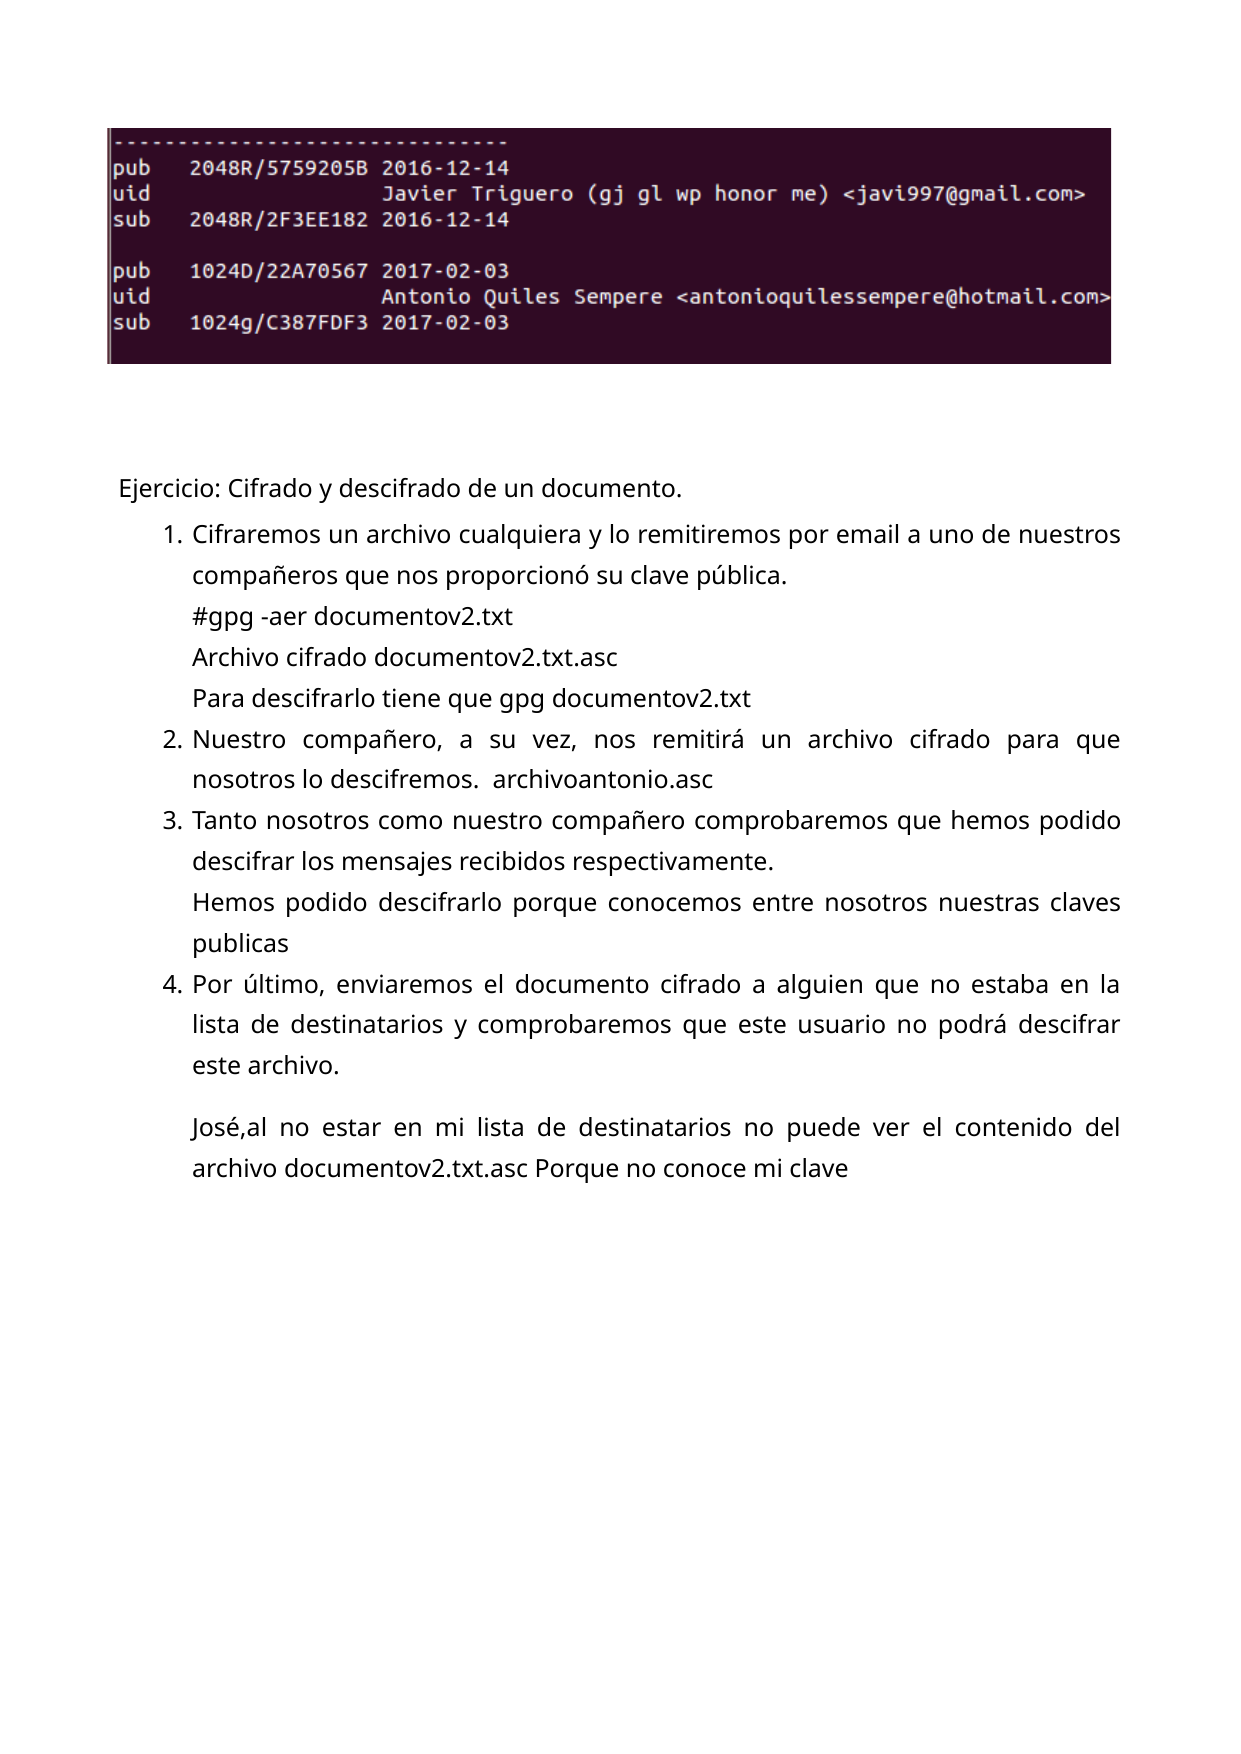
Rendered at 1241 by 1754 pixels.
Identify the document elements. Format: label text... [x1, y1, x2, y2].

list Nuestro compañero, a su vez, nos remitirá un archivo cifrado para que nosotros lo descifremos. archivoantonio.asc [162, 721, 1122, 796]
list Por último, enviaremos el documento cifrado a alguien que no estaba en la lista de destinatarios y comprobaremos que este usuario no podrá descifrar este archivo. [162, 966, 1122, 1082]
subtitle Ejercicio: Cifrado y descifrado de un documento. [118, 471, 1122, 505]
list José,al no estar en mi lista de destinatarios no puede ver el contenido del archivo documentov2.txt.asc Porque no conoce mi clave [162, 1110, 1122, 1184]
list #gpg -aer documentov2.txt [162, 599, 1122, 633]
list Tanto nosotros como nuestro compañero comprobaremos que hemos podido descifrar los mensajes recibidos respectivamente. [162, 803, 1122, 878]
list Hemos podido descifrarlo porque conocemos entre nosotros nuestras claves publicas [162, 885, 1122, 959]
list Cifraremos un archivo cualquiera y lo remitiremos por email a uno de nuestros compañeros que nos proporcionó su clave pública. [162, 517, 1122, 592]
picture [107, 128, 1112, 364]
list Archivo cifrado documentov2.txt.asc [162, 640, 1122, 674]
list Para descifrarlo tiene que gpg documentov2.txt [162, 681, 1122, 714]
